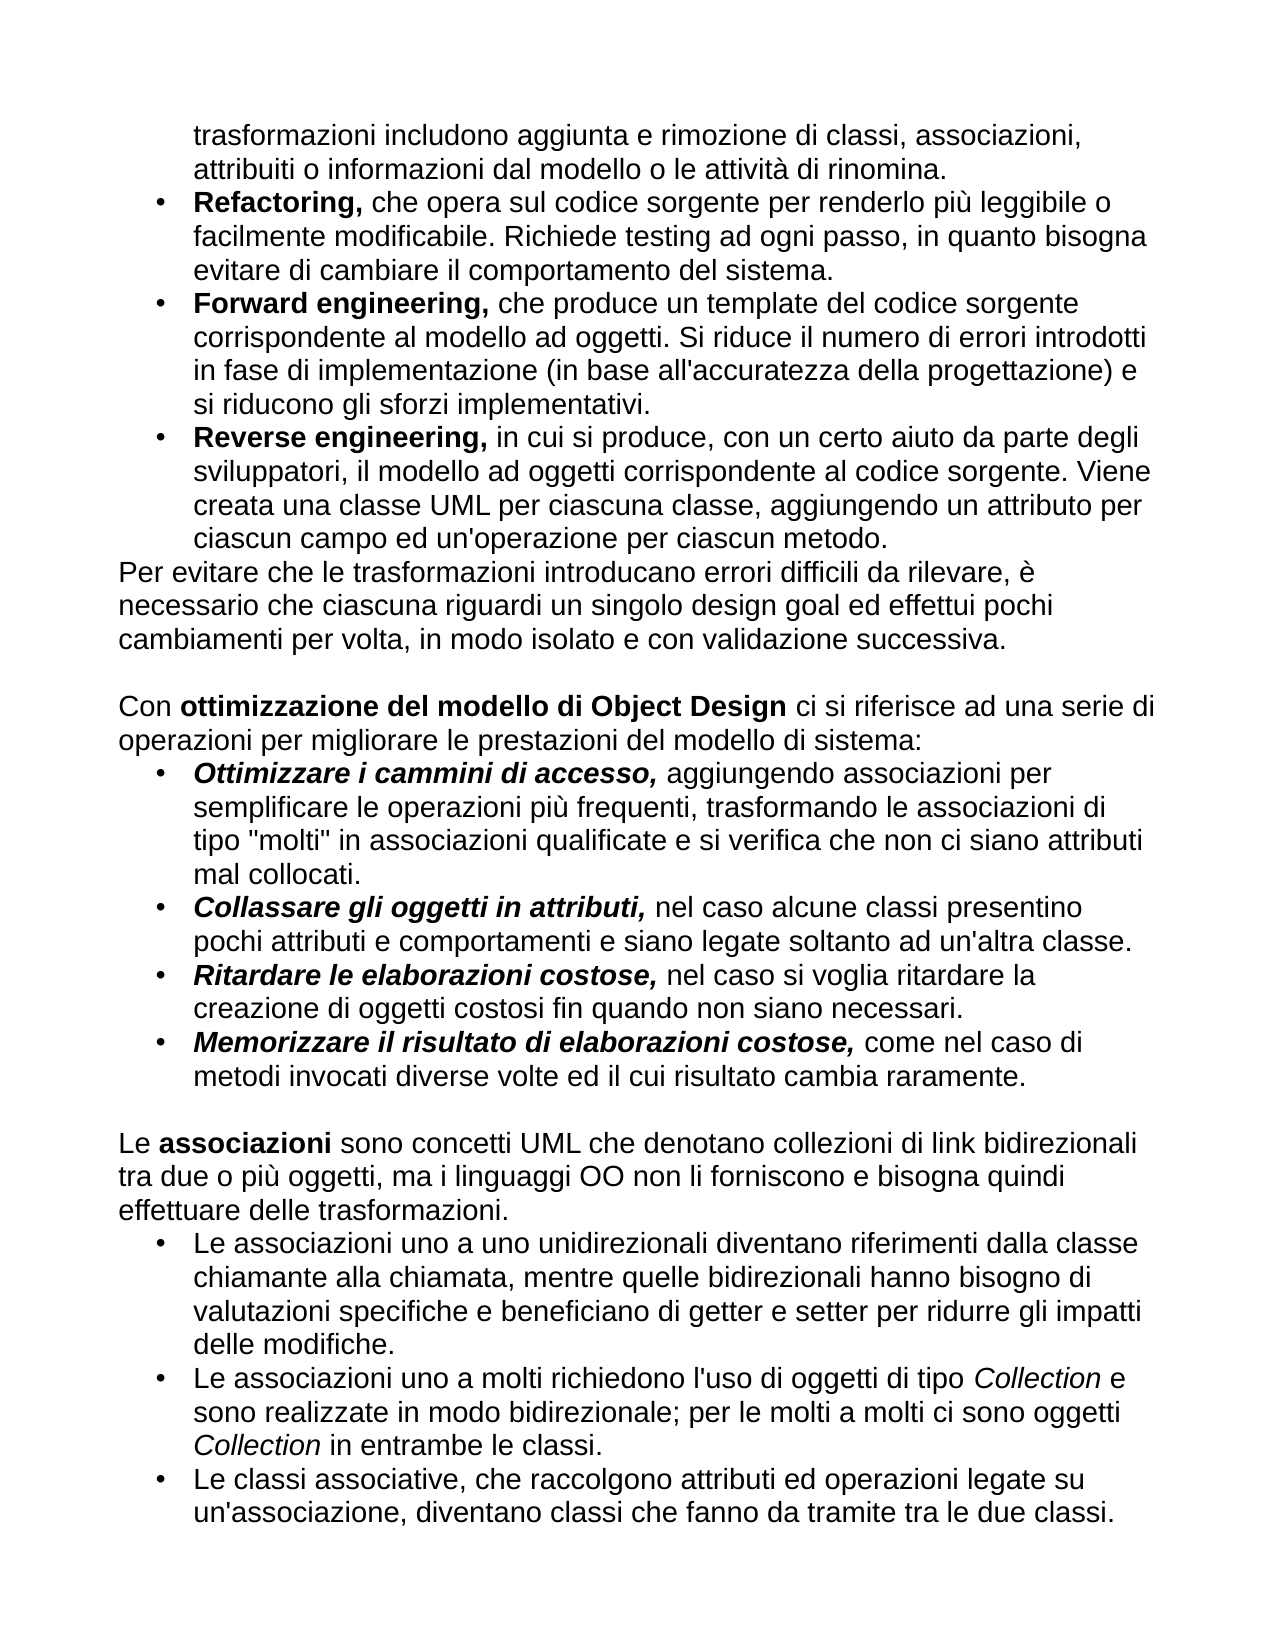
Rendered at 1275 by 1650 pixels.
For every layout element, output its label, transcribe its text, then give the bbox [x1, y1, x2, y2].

list Ritardare le elaborazioni costose, nel caso si voglia ritardare la creazione di oggetti costosi fin quando non siano necessari. [156, 958, 1157, 1025]
list Le associazioni uno a uno unidirezionali diventano riferimenti dalla classe chiamante alla chiamata, mentre quelle bidirezionali hanno bisogno di valutazioni specifiche e beneficiano di getter e setter per ridurre gli impatti delle modifiche. [156, 1226, 1157, 1361]
text Per evitare che le trasformazioni introducano errori difficili da rilevare, è necessario che ciascuna riguardi un singolo design goal ed effettui pochi cambiamenti per volta, in modo isolato e con validazione successiva. [118, 555, 1157, 655]
text Con ottimizzazione del modello di Object Design ci si riferisce ad una serie di operazioni per migliorare le prestazioni del modello di sistema: [118, 689, 1157, 756]
list Refactoring, che opera sul codice sorgente per renderlo più leggibile o facilmente modificabile. Richiede testing ad ogni passo, in quanto bisogna evitare di cambiare il comportamento del sistema. [156, 185, 1157, 286]
list Le associazioni uno a molti richiedono l'uso di oggetti di tipo Collection e sono realizzate in modo bidirezionale; per le molti a molti ci sono oggetti Collection in entrambe le classi. [156, 1361, 1157, 1462]
list Le classi associative, che raccolgono attributi ed operazioni legate su un'associazione, diventano classi che fanno da tramite tra le due classi. [156, 1462, 1157, 1529]
list Collassare gli oggetti in attributi, nel caso alcune classi presentino pochi attributi e comportamenti e siano legate soltanto ad un'altra classe. [156, 890, 1157, 958]
list Memorizzare il risultato di elaborazioni costose, come nel caso di metodi invocati diverse volte ed il cui risultato cambia raramente. [156, 1025, 1157, 1092]
text Le associazioni sono concetti UML che denotano collezioni di link bidirezionali tra due o più oggetti, ma i linguaggi OO non li forniscono e bisogna quindi effettuare delle trasformazioni. [118, 1126, 1157, 1226]
list Reverse engineering, in cui si produce, con un certo aiuto da parte degli sviluppatori, il modello ad oggetti corrispondente al codice sorgente. Viene creata una classe UML per ciascuna classe, aggiungendo un attributo per ciascun campo ed un'operazione per ciascun metodo. [156, 420, 1157, 555]
list Forward engineering, che produce un template del codice sorgente corrispondente al modello ad oggetti. Si riduce il numero di errori introdotti in fase di implementazione (in base all'accuratezza della progettazione) e si riducono gli sforzi implementativi. [156, 286, 1157, 420]
list trasformazioni includono aggiunta e rimozione di classi, associazioni, attribuiti o informazioni dal modello o le attività di rinomina. [156, 118, 1157, 185]
list Ottimizzare i cammini di accesso, aggiungendo associazioni per semplificare le operazioni più frequenti, trasformando le associazioni di tipo "molti" in associazioni qualificate e si verifica che non ci siano attributi mal collocati. [156, 756, 1157, 890]
